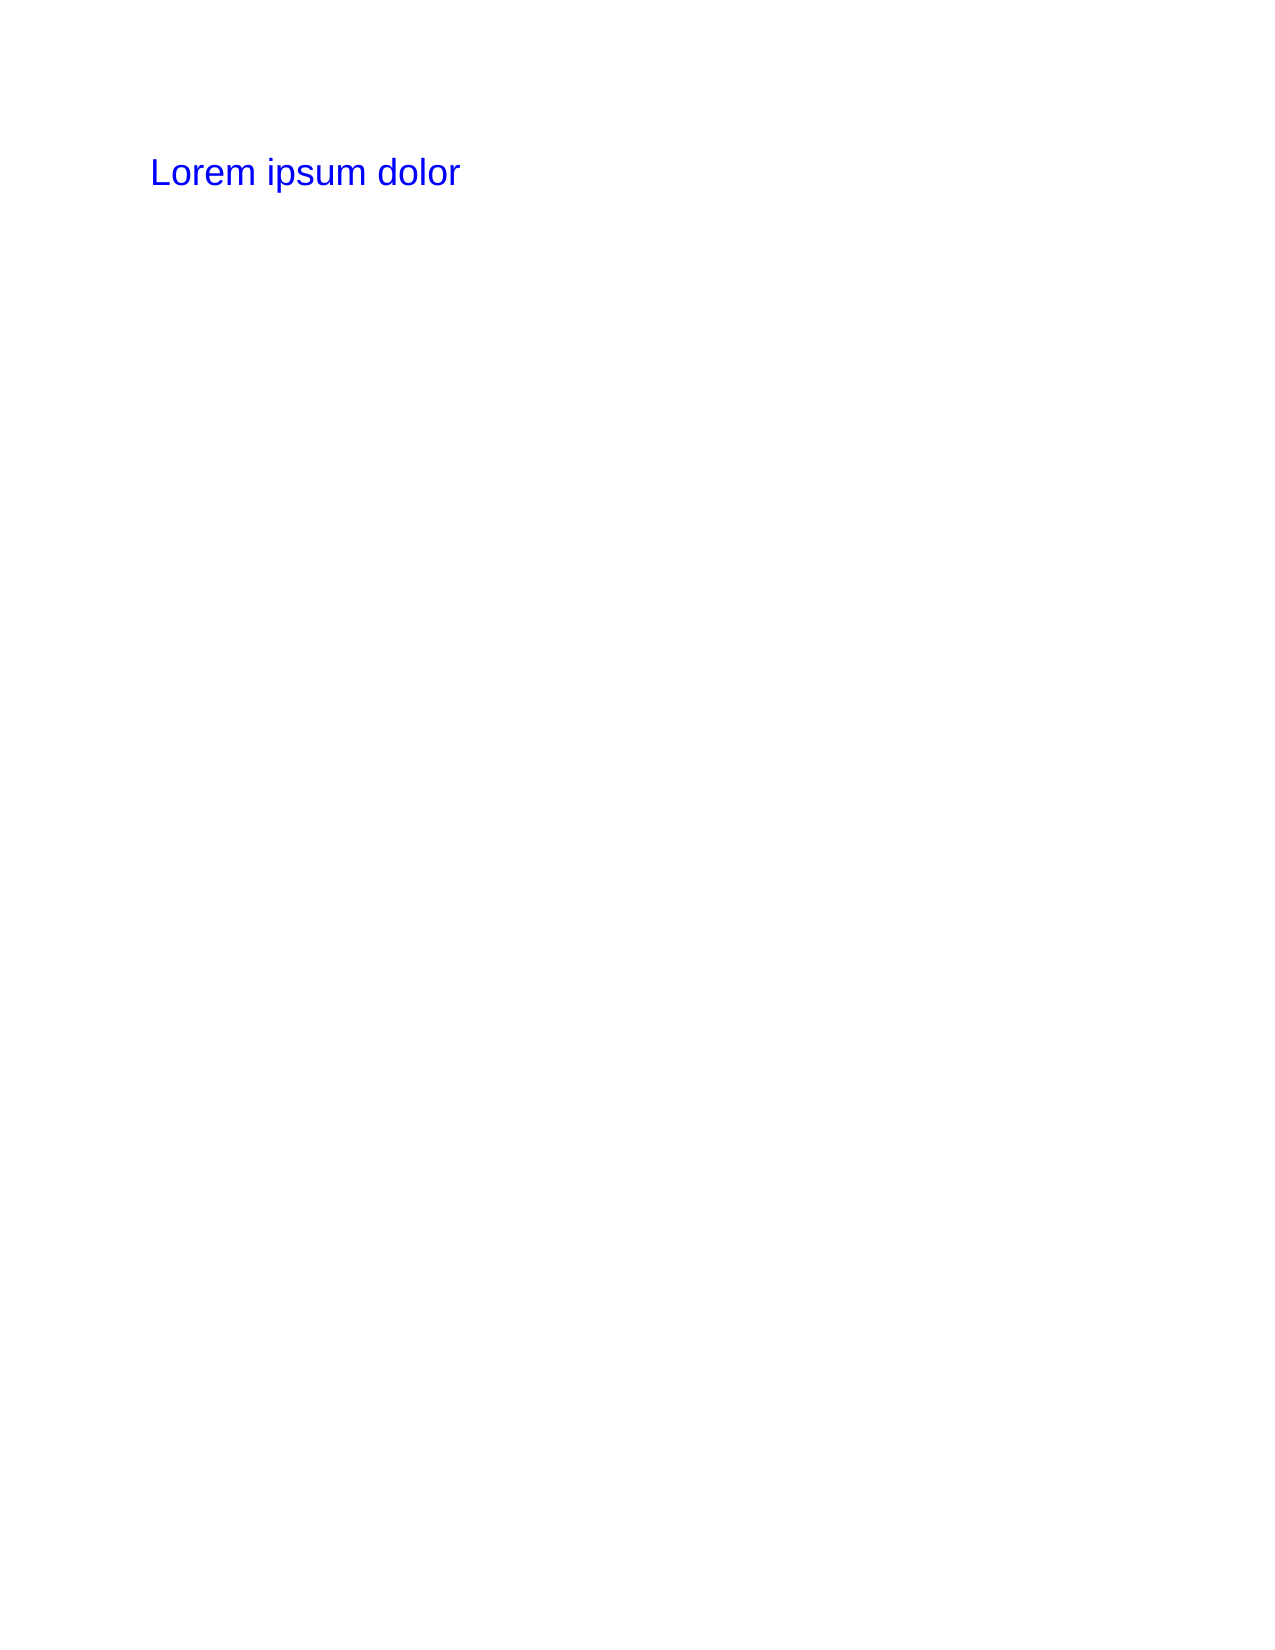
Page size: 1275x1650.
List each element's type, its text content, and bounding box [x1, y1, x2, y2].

text Lorem ipsum dolor [150, 150, 1125, 193]
